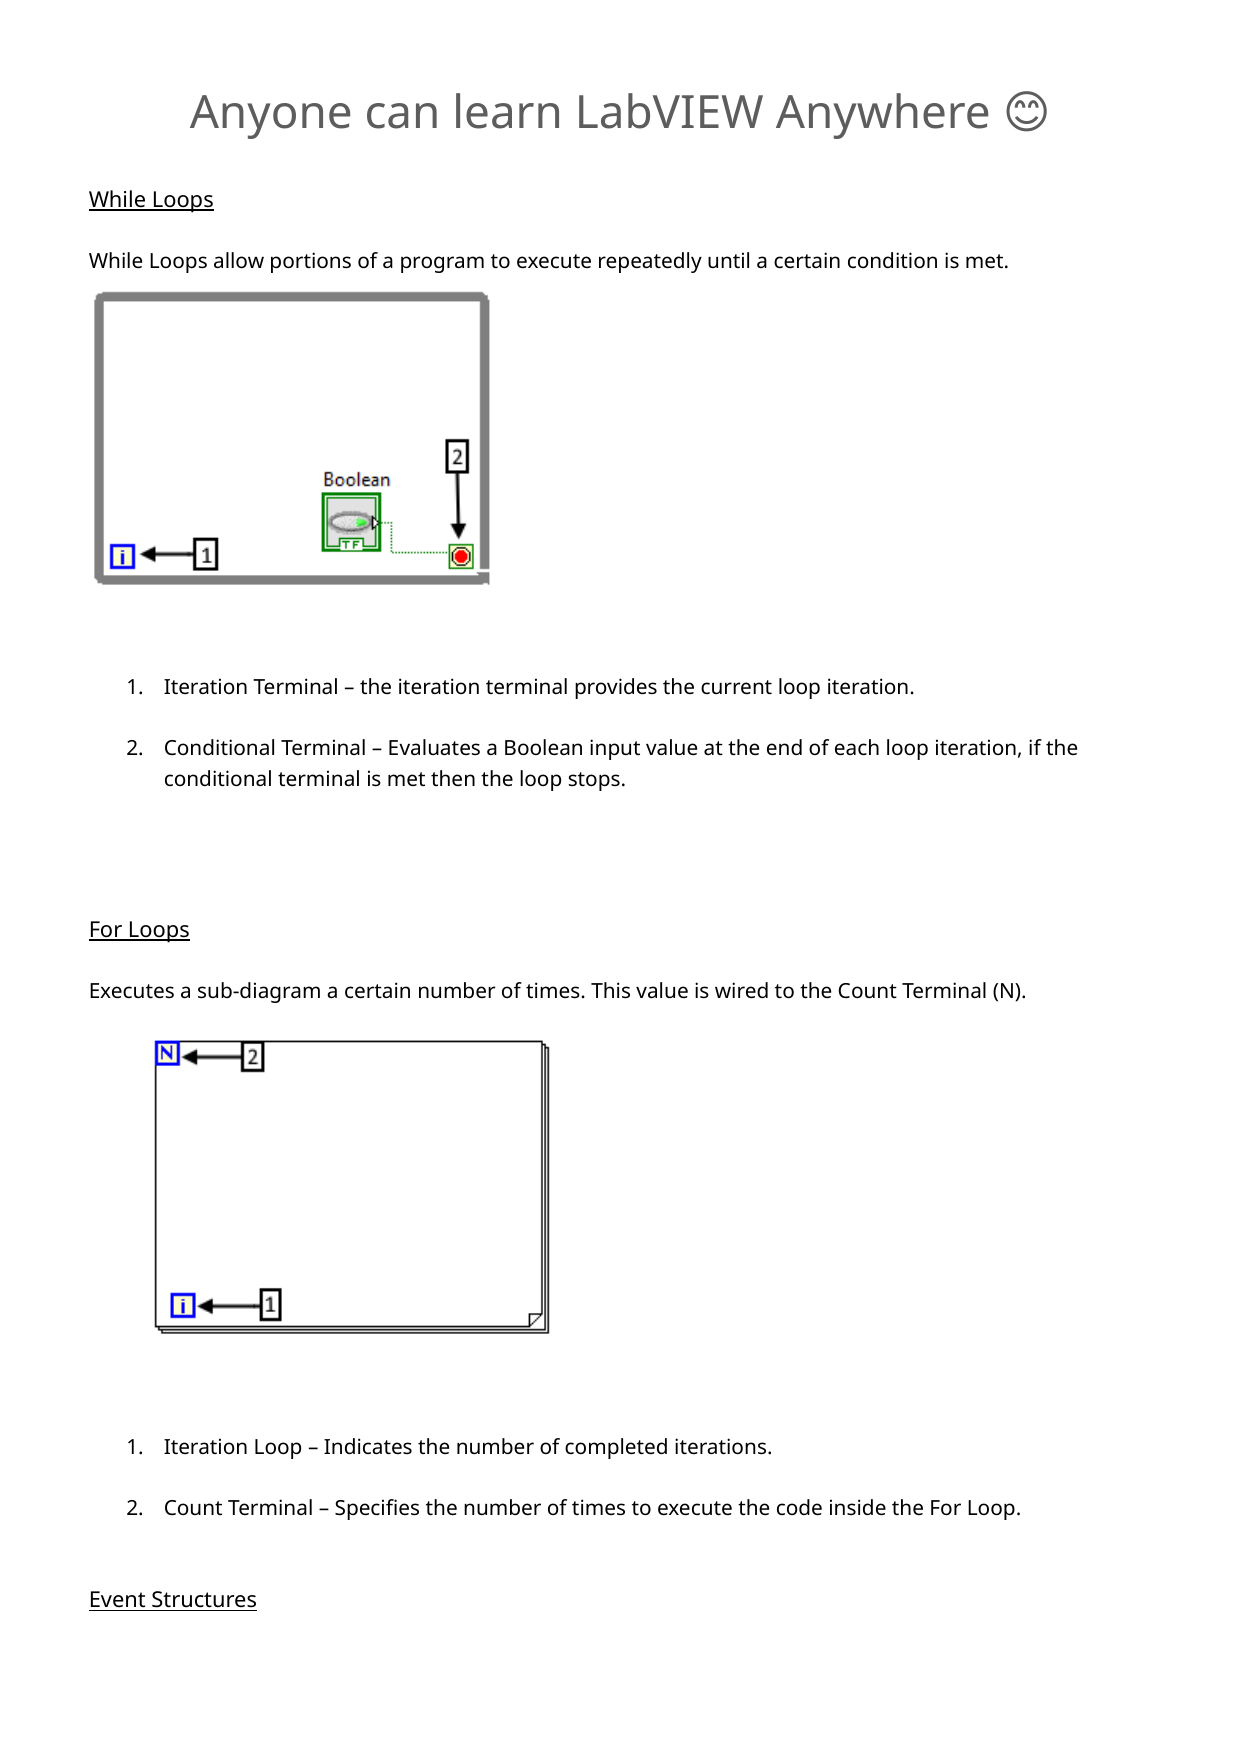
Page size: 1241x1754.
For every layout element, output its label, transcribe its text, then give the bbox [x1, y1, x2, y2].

list Iteration Terminal – the iteration terminal provides the current loop iteration. [126, 672, 1152, 701]
list For Loops [88, 914, 1152, 943]
list While Loops allow portions of a program to execute repeatedly until a certain condition is met. [88, 247, 1152, 275]
list Executes a sub-diagram a certain number of times. This value is wired to the Count Terminal (N). [88, 976, 1152, 1004]
list Iteration Loop – Indicates the number of completed iterations. [126, 1432, 1152, 1461]
list Event Structures [88, 1584, 1152, 1614]
list While Loops [88, 184, 1152, 214]
picture [91, 289, 493, 588]
list Conditional Terminal – Evaluates a Boolean input value at the end of each loop iteration, if the conditional terminal is met then the loop stops. [126, 733, 1152, 792]
list Count Terminal – Specifies the number of times to execute the code inside the For Loop. [126, 1493, 1152, 1522]
picture [138, 1019, 568, 1349]
